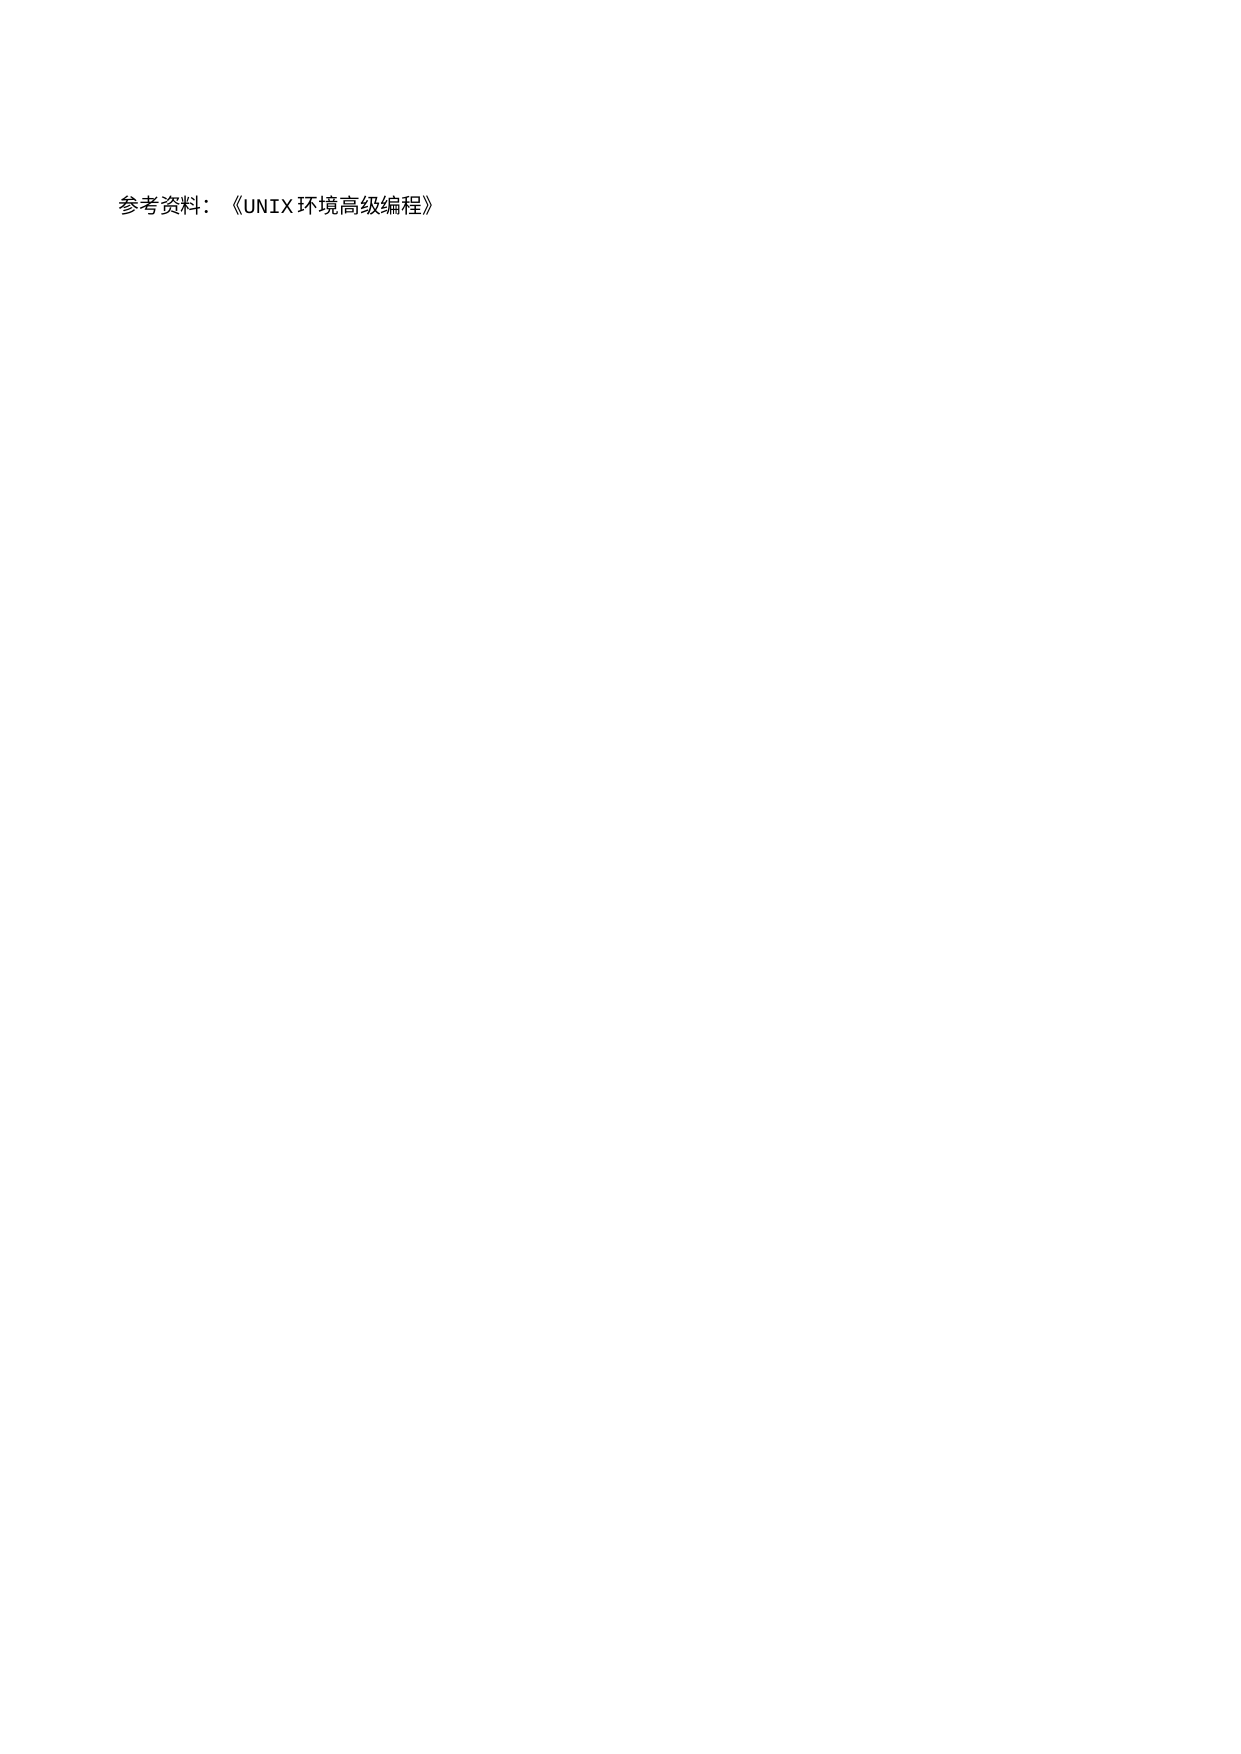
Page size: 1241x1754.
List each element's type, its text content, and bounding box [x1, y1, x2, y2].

text 参考资料：《UNIX环境高级编程》 [118, 189, 1122, 219]
